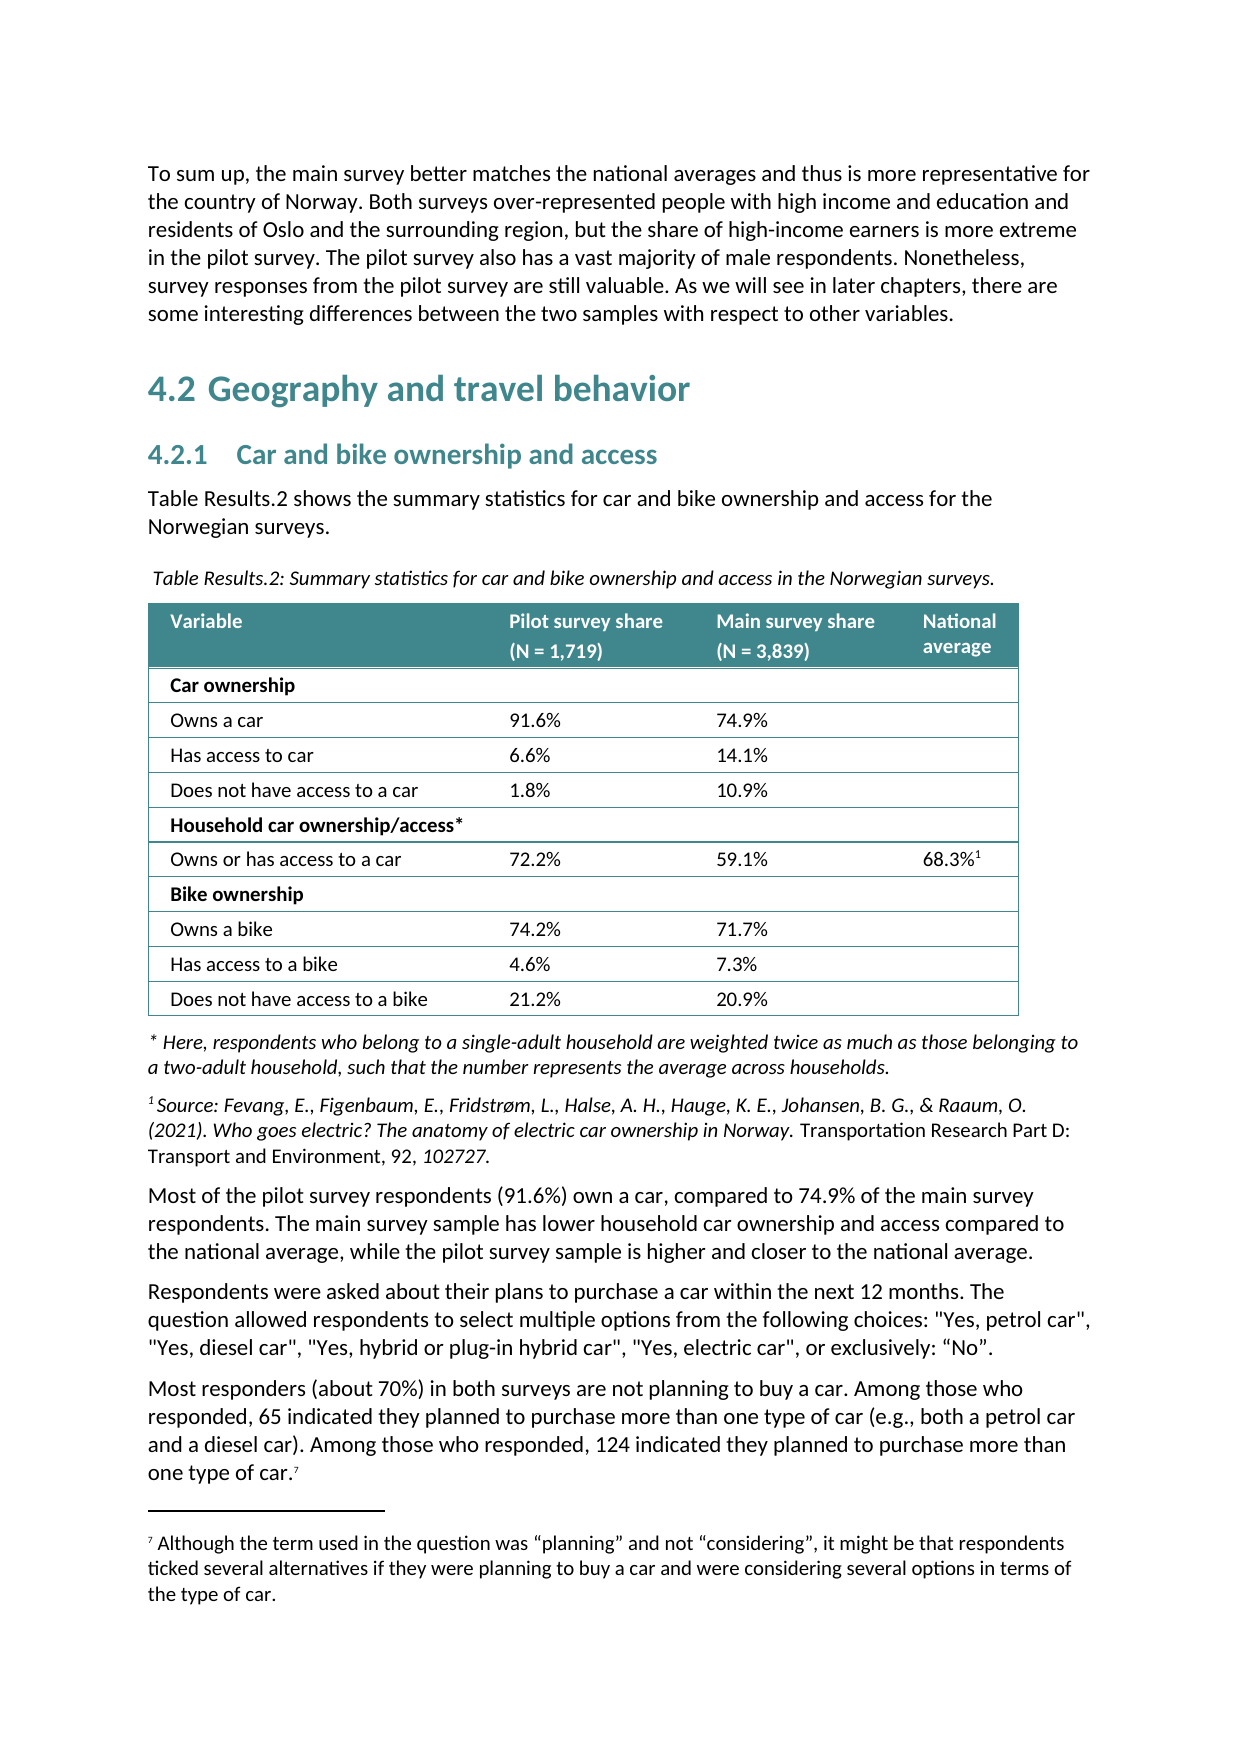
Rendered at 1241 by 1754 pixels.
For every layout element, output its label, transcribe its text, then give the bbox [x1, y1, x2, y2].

table_cell [694, 669, 901, 702]
table_cell 91.6% [487, 703, 694, 737]
table_cell Does not have access to a car [149, 773, 487, 807]
table_cell [901, 877, 1018, 911]
table_cell Bike ownership [149, 877, 487, 911]
table_cell [901, 947, 1018, 981]
table_cell Has access to car [149, 738, 487, 772]
table_cell [901, 703, 1018, 737]
table_cell 4.6% [487, 947, 694, 981]
table_cell Does not have access to a bike [149, 982, 487, 1015]
table_cell 72.2% [487, 843, 694, 876]
table_cell 74.9% [694, 703, 901, 737]
table_header National average [901, 604, 1018, 667]
text 1 Source: Fevang, E., Figenbaum, E., Fridstrøm, L., Halse, A. H., Hauge, K. E., Johansen, B. G., & Raaum, O. (2021). Who goes electric? The anatomy of electric car ownership in Norway. Transportation Research Part D: Transport and Environment, 92, 102727. [148, 1092, 1092, 1168]
table_cell [487, 669, 694, 702]
table_header Pilot survey share (N = 1,719) [487, 604, 694, 667]
table_header Main survey share (N = 3,839) [694, 604, 901, 667]
table_cell [901, 773, 1018, 807]
table_header Variable [149, 604, 487, 667]
table_cell Owns a bike [149, 912, 487, 946]
table_cell 6.6% [487, 738, 694, 772]
table_cell 20.9% [694, 982, 901, 1015]
table_cell 59.1% [694, 843, 901, 876]
table_cell 7.3% [694, 947, 901, 981]
table_cell 14.1% [694, 738, 901, 772]
table_cell 68.3%1 [901, 843, 1018, 876]
text Most responders (about 70%) in both surveys are not planning to buy a car. Among those who responded, 65 indicated they planned to purchase more than one type of car (e.g., both a petrol car and a diesel car). Among those who responded, 124 indicated they planned to purchase more than one type of car. [148, 1374, 1092, 1486]
table_cell Car ownership [149, 669, 487, 702]
text Although the term used in the question was “planning” and not “considering”, it might be that respondents ticked several alternatives if they were planning to buy a car and were considering several options in terms of the type of car. [148, 1530, 1092, 1606]
table_cell Household car ownership/access* [149, 808, 487, 841]
table_cell 71.7% [694, 912, 901, 946]
subtitle Geography and travel behavior [148, 365, 1092, 411]
subtitle Car and bike ownership and access [148, 436, 1092, 472]
table_cell [487, 877, 694, 911]
table_cell [694, 808, 901, 841]
table_cell [901, 738, 1018, 772]
table_cell Owns a car [149, 703, 487, 737]
table_cell [487, 808, 694, 841]
text * Here, respondents who belong to a single-adult household are weighted twice as much as those belonging to a two-adult household, such that the number represents the average across households. [148, 1029, 1092, 1080]
text Table Results.2: Summary statistics for car and bike ownership and access in the Norwegian surveys. [148, 565, 1092, 591]
table_cell [694, 877, 901, 911]
table_cell Has access to a bike [149, 947, 487, 981]
table_cell [901, 669, 1018, 702]
text Respondents were asked about their plans to purchase a car within the next 12 months. The question allowed respondents to select multiple options from the following choices: "Yes, petrol car", "Yes, diesel car", "Yes, hybrid or plug-in hybrid car", "Yes, electric car", or exclusively: “No”. [148, 1277, 1092, 1362]
table_cell [901, 982, 1018, 1015]
text To sum up, the main survey better matches the national averages and thus is more representative for the country of Norway. Both surveys over-represented people with high income and education and residents of Oslo and the surrounding region, but the share of high-income earners is more extreme in the pilot survey. The pilot survey also has a vast majority of male respondents. Nonetheless, survey responses from the pilot survey are still valuable. As we will see in later chapters, there are some interesting differences between the two samples with respect to other variables. [148, 159, 1092, 328]
table_cell 10.9% [694, 773, 901, 807]
table_cell 74.2% [487, 912, 694, 946]
table_cell 21.2% [487, 982, 694, 1015]
table_cell 1.8% [487, 773, 694, 807]
table_cell Owns or has access to a car [149, 843, 487, 876]
text Most of the pilot survey respondents (91.6%) own a car, compared to 74.9% of the main survey respondents. The main survey sample has lower household car ownership and access compared to the national average, while the pilot survey sample is higher and closer to the national average. [148, 1181, 1092, 1265]
text Table Results.2 shows the summary statistics for car and bike ownership and access for the Norwegian surveys. [148, 484, 1092, 540]
table_cell [901, 808, 1018, 841]
table_cell [901, 912, 1018, 946]
